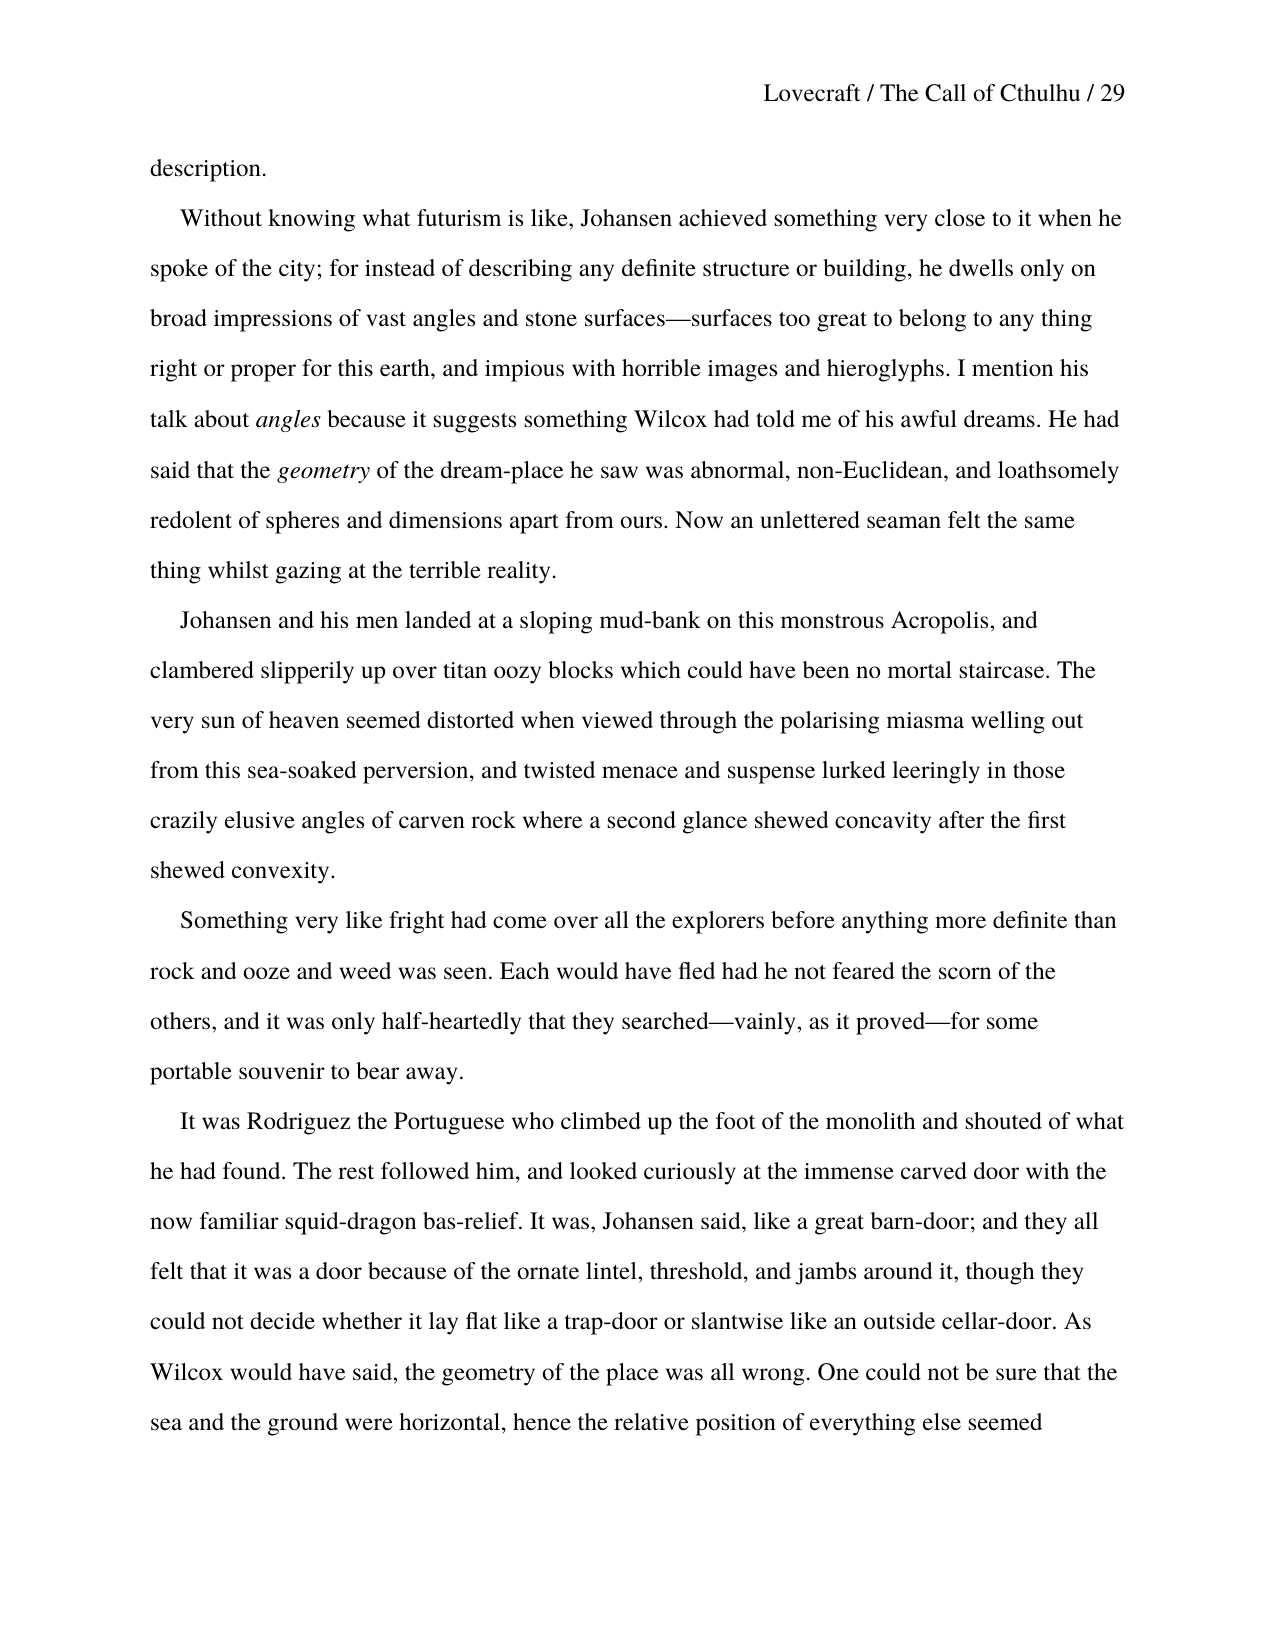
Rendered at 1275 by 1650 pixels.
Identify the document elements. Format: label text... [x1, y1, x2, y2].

text Something very like fright had come over all the explorers before anything more definite than rock and ooze and weed was seen. Each would have fled had he not feared the scorn of the others, and it was only half-heartedly that they searched—vainly, as it proved—for some portable souvenir to bear away. [150, 903, 1125, 1086]
text Without knowing what futurism is like, Johansen achieved something very close to it when he spoke of the city; for instead of describing any definite structure or building, he dwells only on broad impressions of vast angles and stone surfaces—surfaces too great to belong to any thing right or proper for this earth, and impious with horrible images and hieroglyphs. I mention his talk about angles because it suggests something Wilcox had told me of his awful dreams. He had said that the geometry of the dream-place he saw was abnormal, non-Euclidean, and loathsomely redolent of spheres and dimensions apart from ours. Now an unlettered seaman felt the same thing whilst gazing at the terrible reality. [150, 200, 1125, 585]
text description. [150, 150, 1125, 183]
text It was Rodriguez the Portuguese who climbed up the foot of the monolith and shouted of what he had found. The rest followed him, and looked curiously at the immense carved door with the now familiar squid-dragon bas-relief. It was, Johansen said, like a great barn-door; and they all felt that it was a door because of the ornate lintel, threshold, and jambs around it, though they could not decide whether it lay flat like a trap-door or slantwise like an outside cellar-door. As Wilcox would have said, the geometry of the place was all wrong. One could not be sure that the sea and the ground were horizontal, hence the relative position of everything else seemed [150, 1103, 1125, 1437]
text Johansen and his men landed at a sloping mud-bank on this monstrous Acropolis, and clambered slipperily up over titan oozy blocks which could have been no mortal staircase. The very sun of heaven seemed distorted when viewed through the polarising miasma welling out from this sea-soaked perversion, and twisted menace and suspense lurked leeringly in those crazily elusive angles of carven rock where a second glance shewed concavity after the first shewed convexity. [150, 602, 1125, 886]
